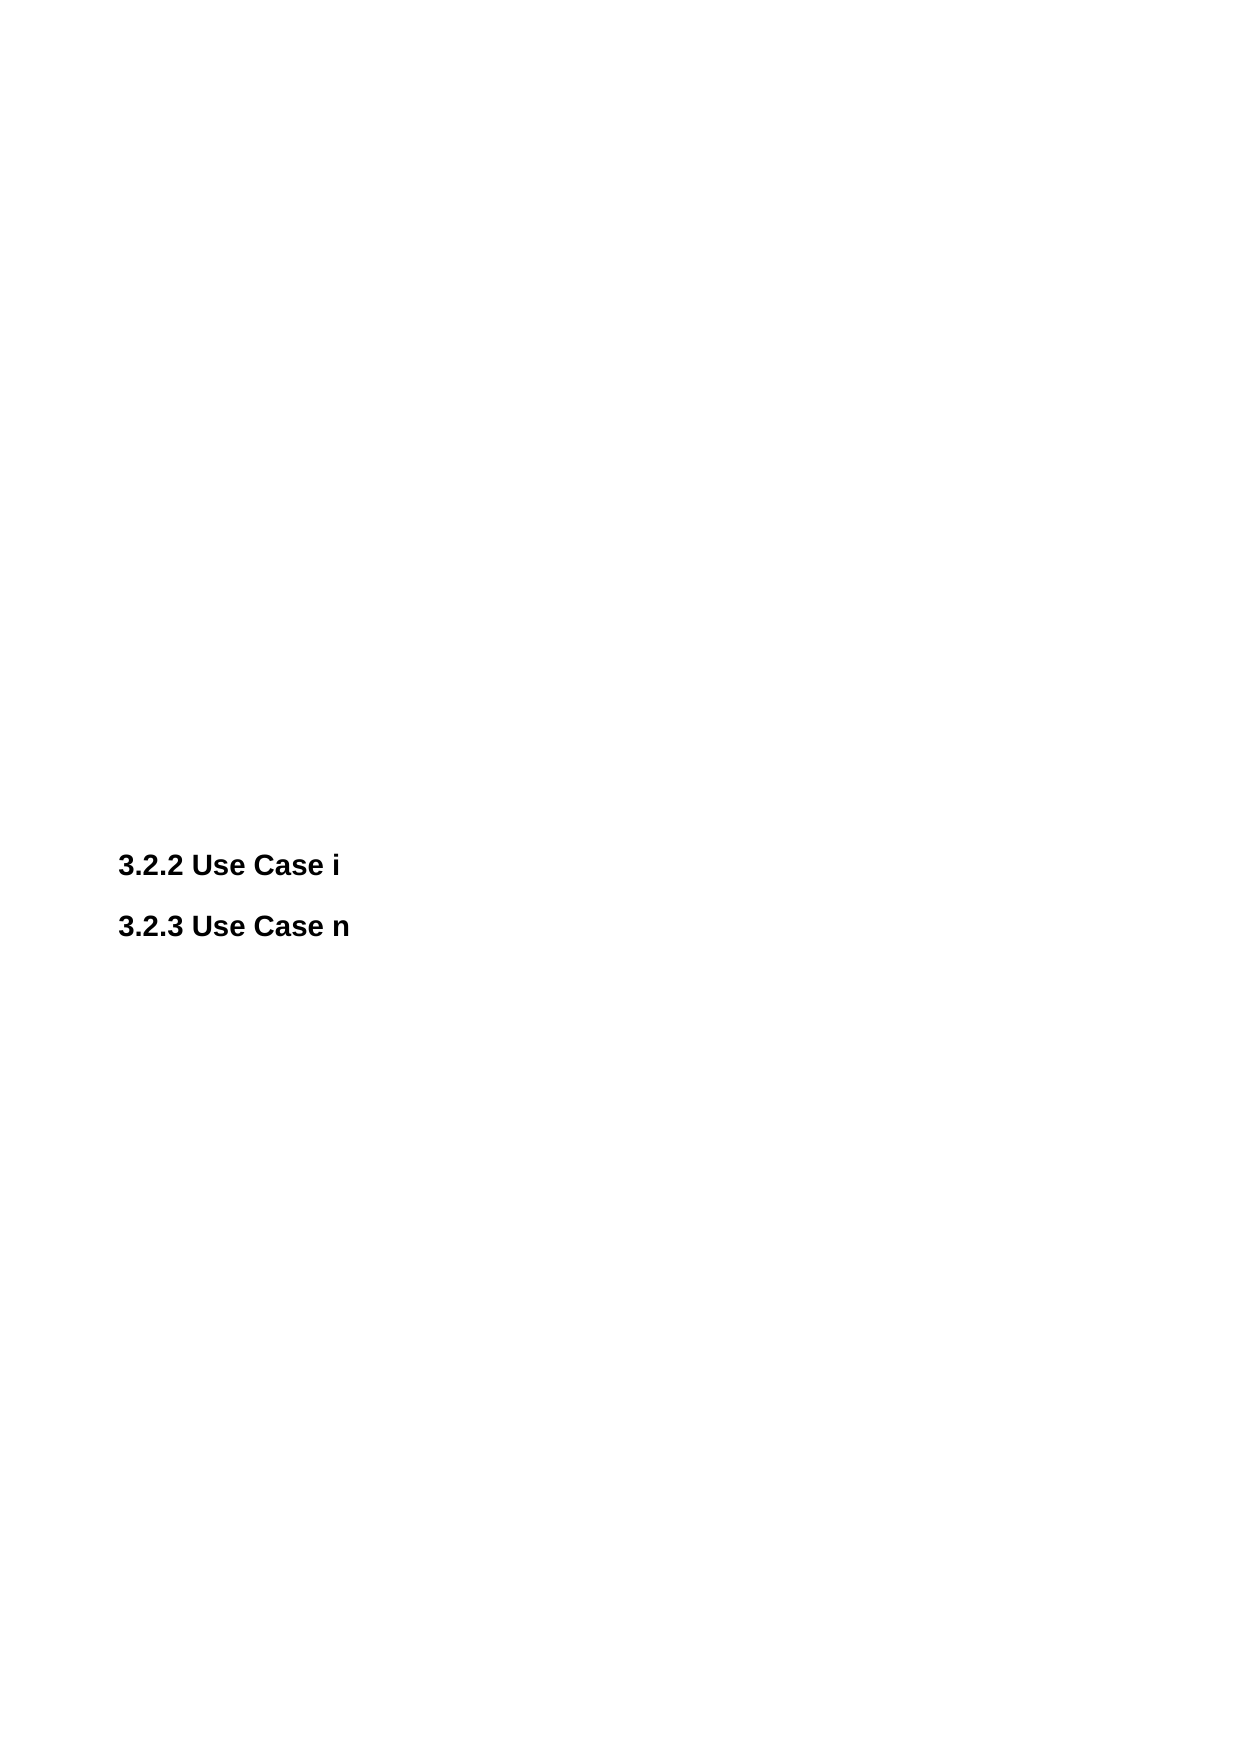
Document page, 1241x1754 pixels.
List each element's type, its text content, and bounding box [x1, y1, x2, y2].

subtitle 3.2.2 Use Case i [118, 848, 1122, 882]
subtitle 3.2.3 Use Case n [118, 909, 1122, 943]
